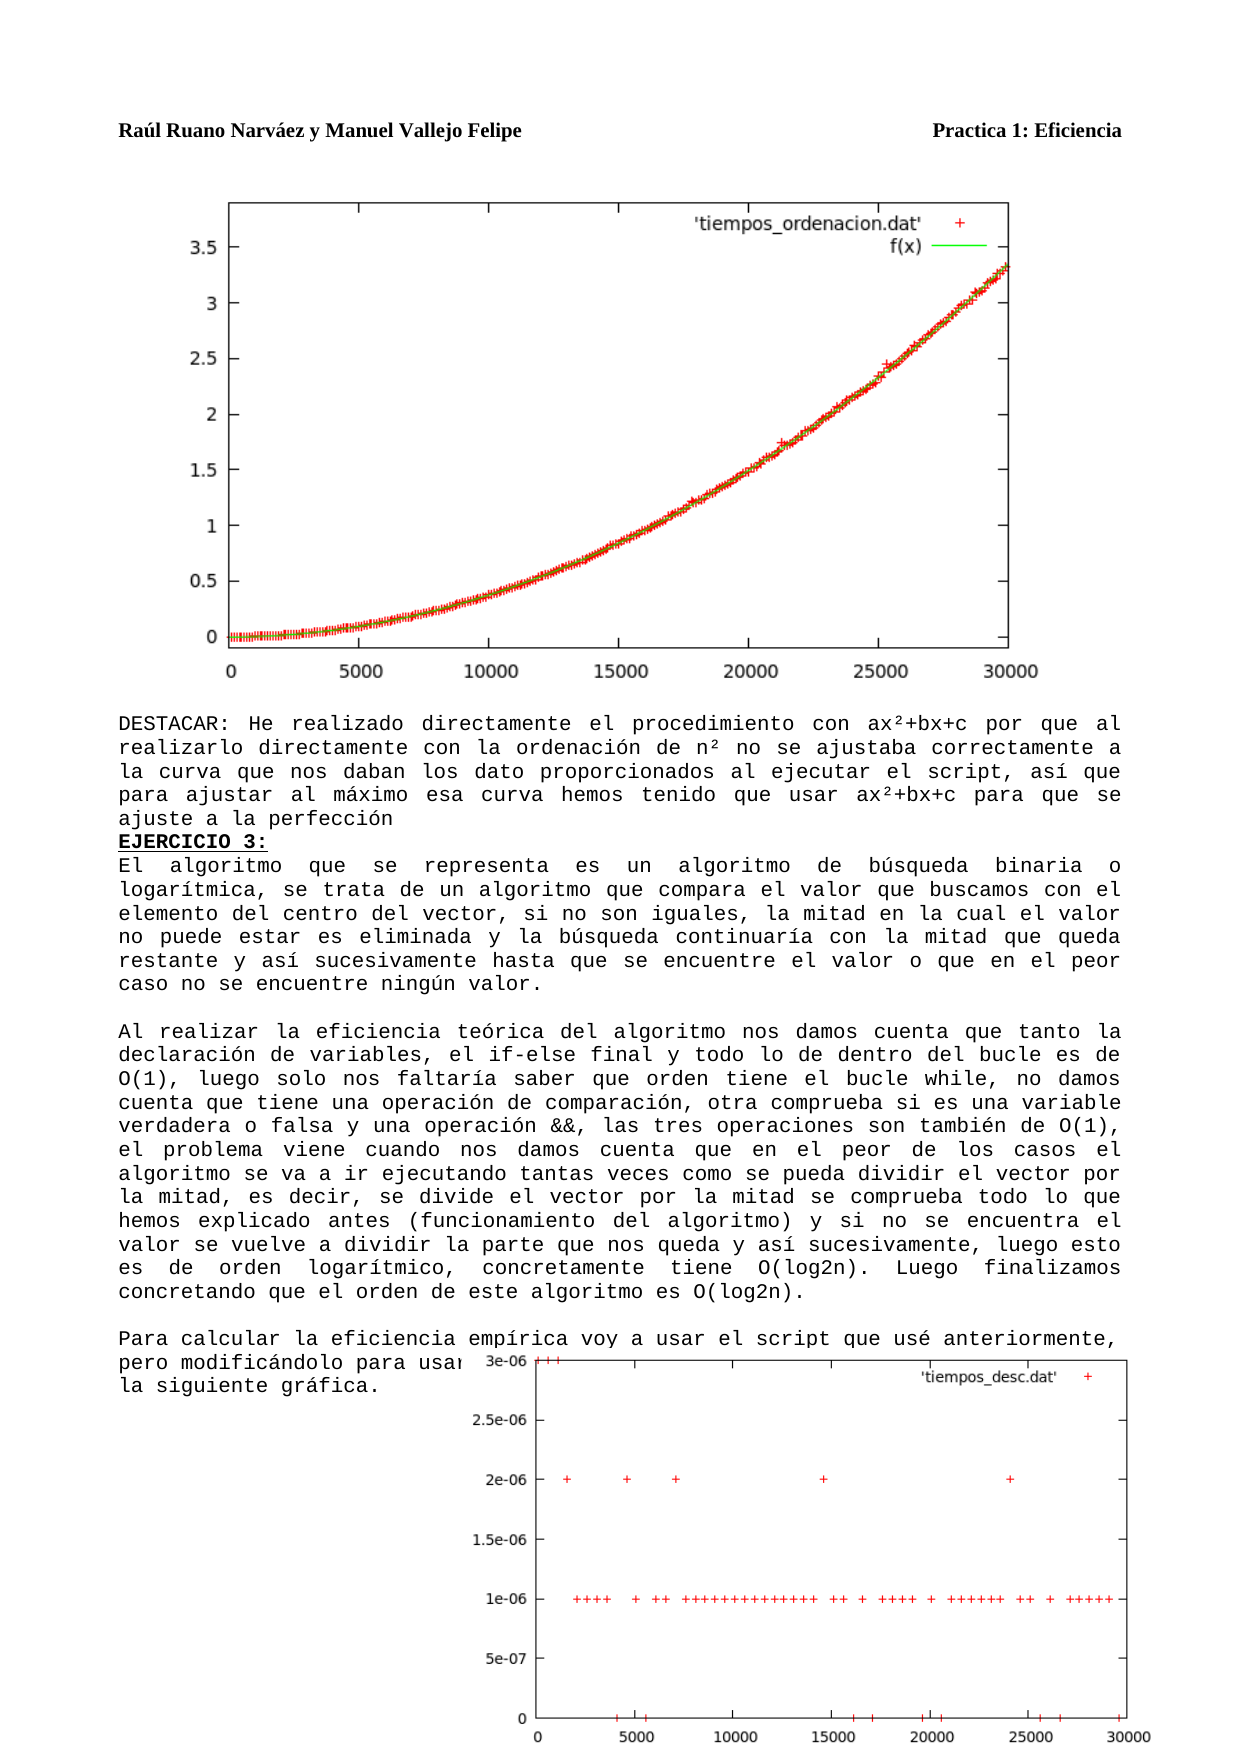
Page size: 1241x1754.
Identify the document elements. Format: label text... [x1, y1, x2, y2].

picture [461, 1348, 1153, 1754]
text Para calcular la eficiencia empírica voy a usar el script que usé anteriormente, pero modificándolo para usar este algoritmo (ADJUNTO), al ejecutarlo nos produce la siguiente gráfica. [118, 1328, 1122, 1399]
picture [173, 185, 1041, 690]
text EJERCICIO 3: [118, 832, 1122, 855]
text El algoritmo que se representa es un algoritmo de búsqueda binaria o logarítmica, se trata de un algoritmo que compara el valor que buscamos con el elemento del centro del vector, si no son iguales, la mitad en la cual el valor no puede estar es eliminada y la búsqueda continuaría con la mitad que queda restante y así sucesivamente hasta que se encuentre el valor o que en el peor caso no se encuentre ningún valor. [118, 855, 1122, 997]
text Al realizar la eficiencia teórica del algoritmo nos damos cuenta que tanto la declaración de variables, el if-else final y todo lo de dentro del bucle es de O(1), luego solo nos faltaría saber que orden tiene el bucle while, no damos cuenta que tiene una operación de comparación, otra comprueba si es una variable verdadera o falsa y una operación &&, las tres operaciones son también de O(1), el problema viene cuando nos damos cuenta que en el peor de los casos el algoritmo se va a ir ejecutando tantas veces como se pueda dividir el vector por la mitad, es decir, se divide el vector por la mitad se comprueba todo lo que hemos explicado antes (funcionamiento del algoritmo) y si no se encuentra el valor se vuelve a dividir la parte que nos queda y así sucesivamente, luego esto es de orden logarítmico, concretamente tiene O(log2n). Luego finalizamos concretando que el orden de este algoritmo es O(log2n). [118, 1021, 1122, 1304]
text DESTACAR: He realizado directamente el procedimiento con ax²+bx+c por que al realizarlo directamente con la ordenación de n² no se ajustaba correctamente a la curva que nos daban los dato proporcionados al ejecutar el script, así que para ajustar al máximo esa curva hemos tenido que usar ax²+bx+c para que se ajuste a la perfección [118, 713, 1122, 832]
